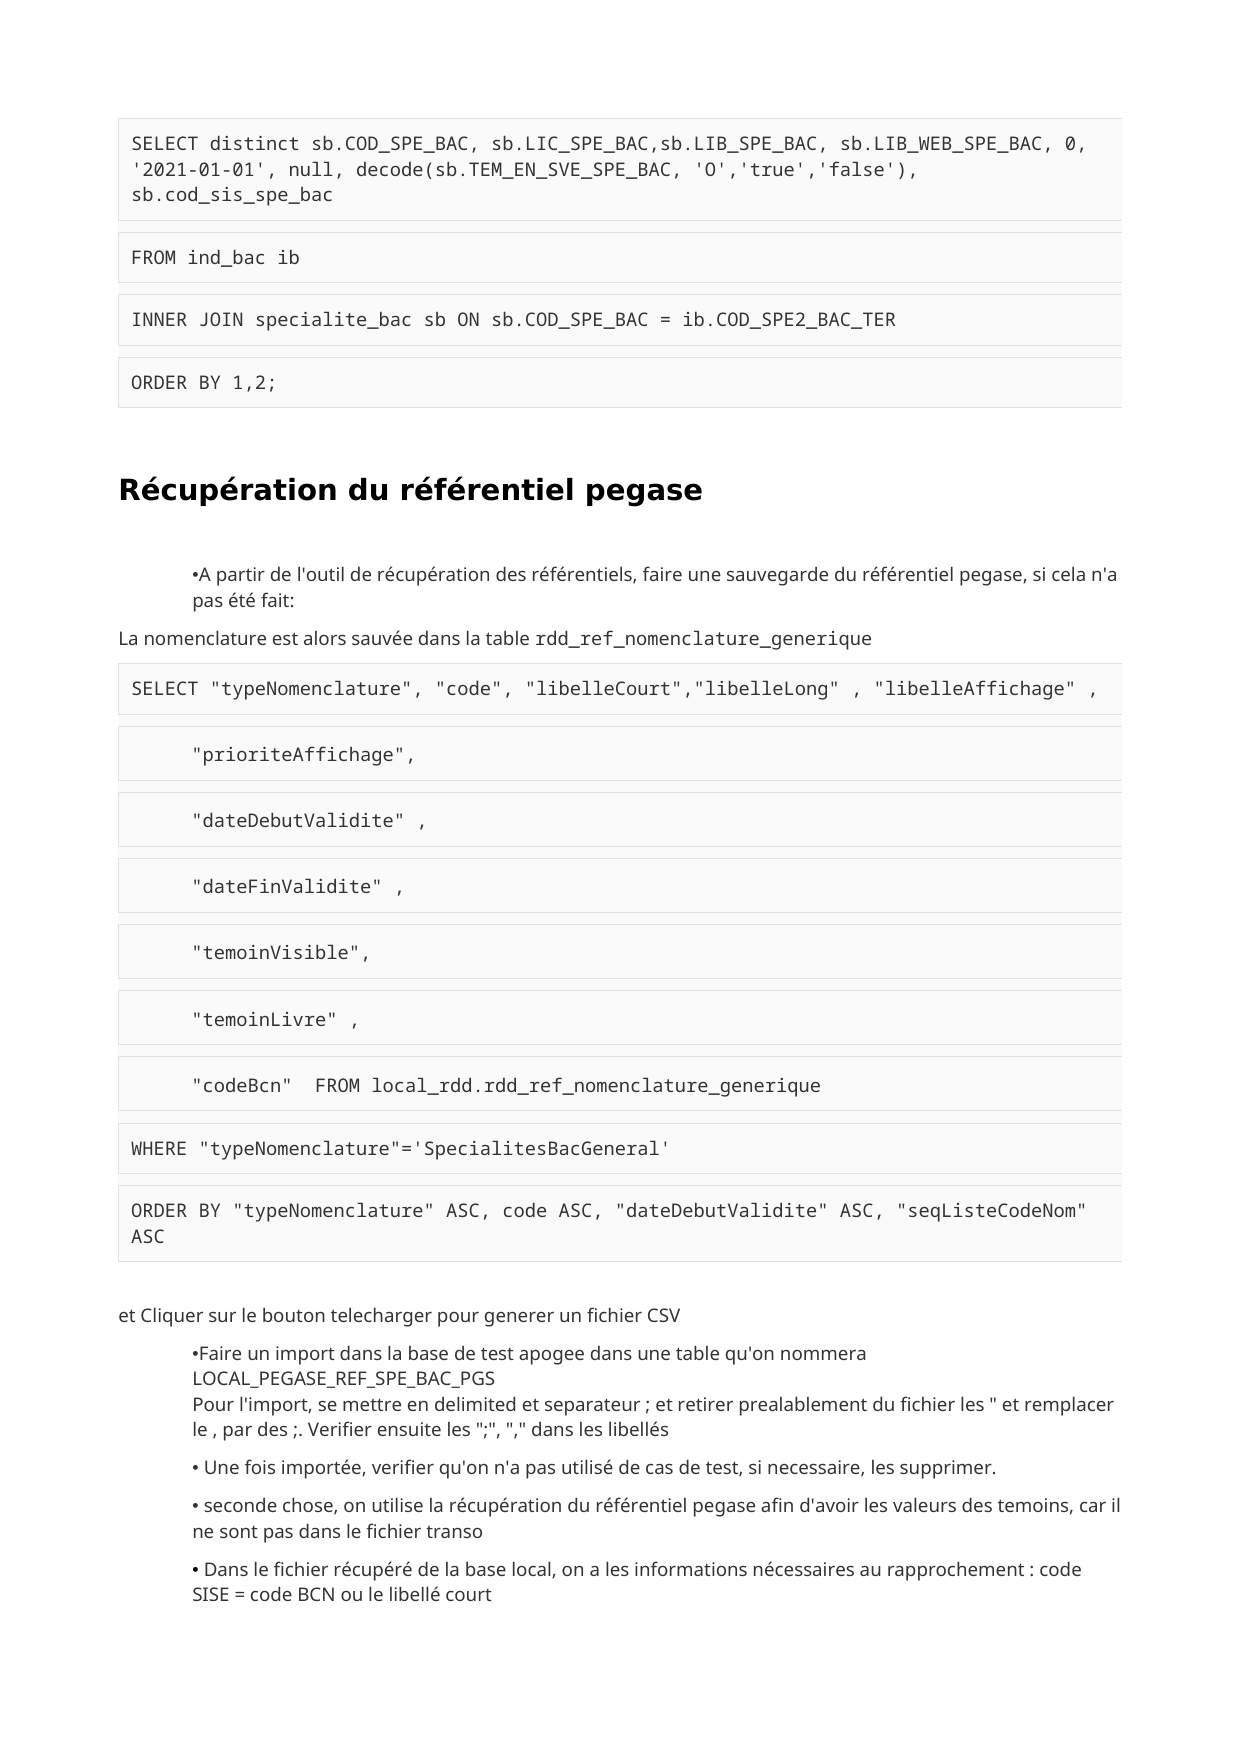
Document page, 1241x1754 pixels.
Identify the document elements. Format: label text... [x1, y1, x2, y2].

text "temoinLivre" , [119, 991, 1122, 1044]
text "temoinVisible", [119, 925, 1122, 978]
list A partir de l'outil de récupération des référentiels, faire une sauvegarde du référentiel pegase, si cela n'a pas été fait: [118, 561, 1122, 612]
text WHERE "typeNomenclature"='SpecialitesBacGeneral' [119, 1124, 1122, 1173]
text et Cliquer sur le bouton telecharger pour generer un fichier CSV [118, 1273, 1122, 1328]
text La nomenclature est alors sauvée dans la table rdd_ref_nomenclature_generique [118, 625, 1122, 651]
text INNER JOIN specialite_bac sb ON sb.COD_SPE_BAC = ib.COD_SPE2_BAC_TER [119, 295, 1122, 345]
subtitle Récupération du référentiel pegase [118, 473, 1122, 507]
text ORDER BY "typeNomenclature" ASC, code ASC, "dateDebutValidite" ASC, "seqListeCodeNom" ASC [119, 1186, 1122, 1261]
text "dateDebutValidite" , [119, 793, 1122, 846]
text SELECT "typeNomenclature", "code", "libelleCourt","libelleLong" , "libelleAffichage" , [119, 664, 1122, 714]
list seconde chose, on utilise la récupération du référentiel pegase afin d'avoir les valeurs des temoins, car il ne sont pas dans le fichier transo [118, 1493, 1122, 1544]
text "dateFinValidite" , [119, 859, 1122, 912]
text "codeBcn" FROM local_rdd.rdd_ref_nomenclature_generique [119, 1057, 1122, 1110]
list Dans le fichier récupéré de la base local, on a les informations nécessaires au rapprochement : code SISE = code BCN ou le libellé court [118, 1556, 1122, 1607]
text ORDER BY 1,2; [119, 358, 1122, 407]
text FROM ind_bac ib [119, 233, 1122, 282]
list Faire un import dans la base de test apogee dans une table qu'on nommera LOCAL_PEGASE_REF_SPE_BAC_PGS Pour l'import, se mettre en delimited et separateur ; et retirer prealablement du fichier les " et remplacer le , par des ;. Verifier ensuite les ";", "," dans les libellés [118, 1340, 1122, 1442]
list Une fois importée, verifier qu'on n'a pas utilisé de cas de test, si necessaire, les supprimer. [118, 1455, 1122, 1480]
text SELECT distinct sb.COD_SPE_BAC, sb.LIC_SPE_BAC,sb.LIB_SPE_BAC, sb.LIB_WEB_SPE_BAC, 0, '2021-01-01', null, decode(sb.TEM_EN_SVE_SPE_BAC, 'O','true','false'), sb.cod_sis_spe_bac [119, 119, 1122, 220]
text "prioriteAffichage", [119, 727, 1122, 780]
